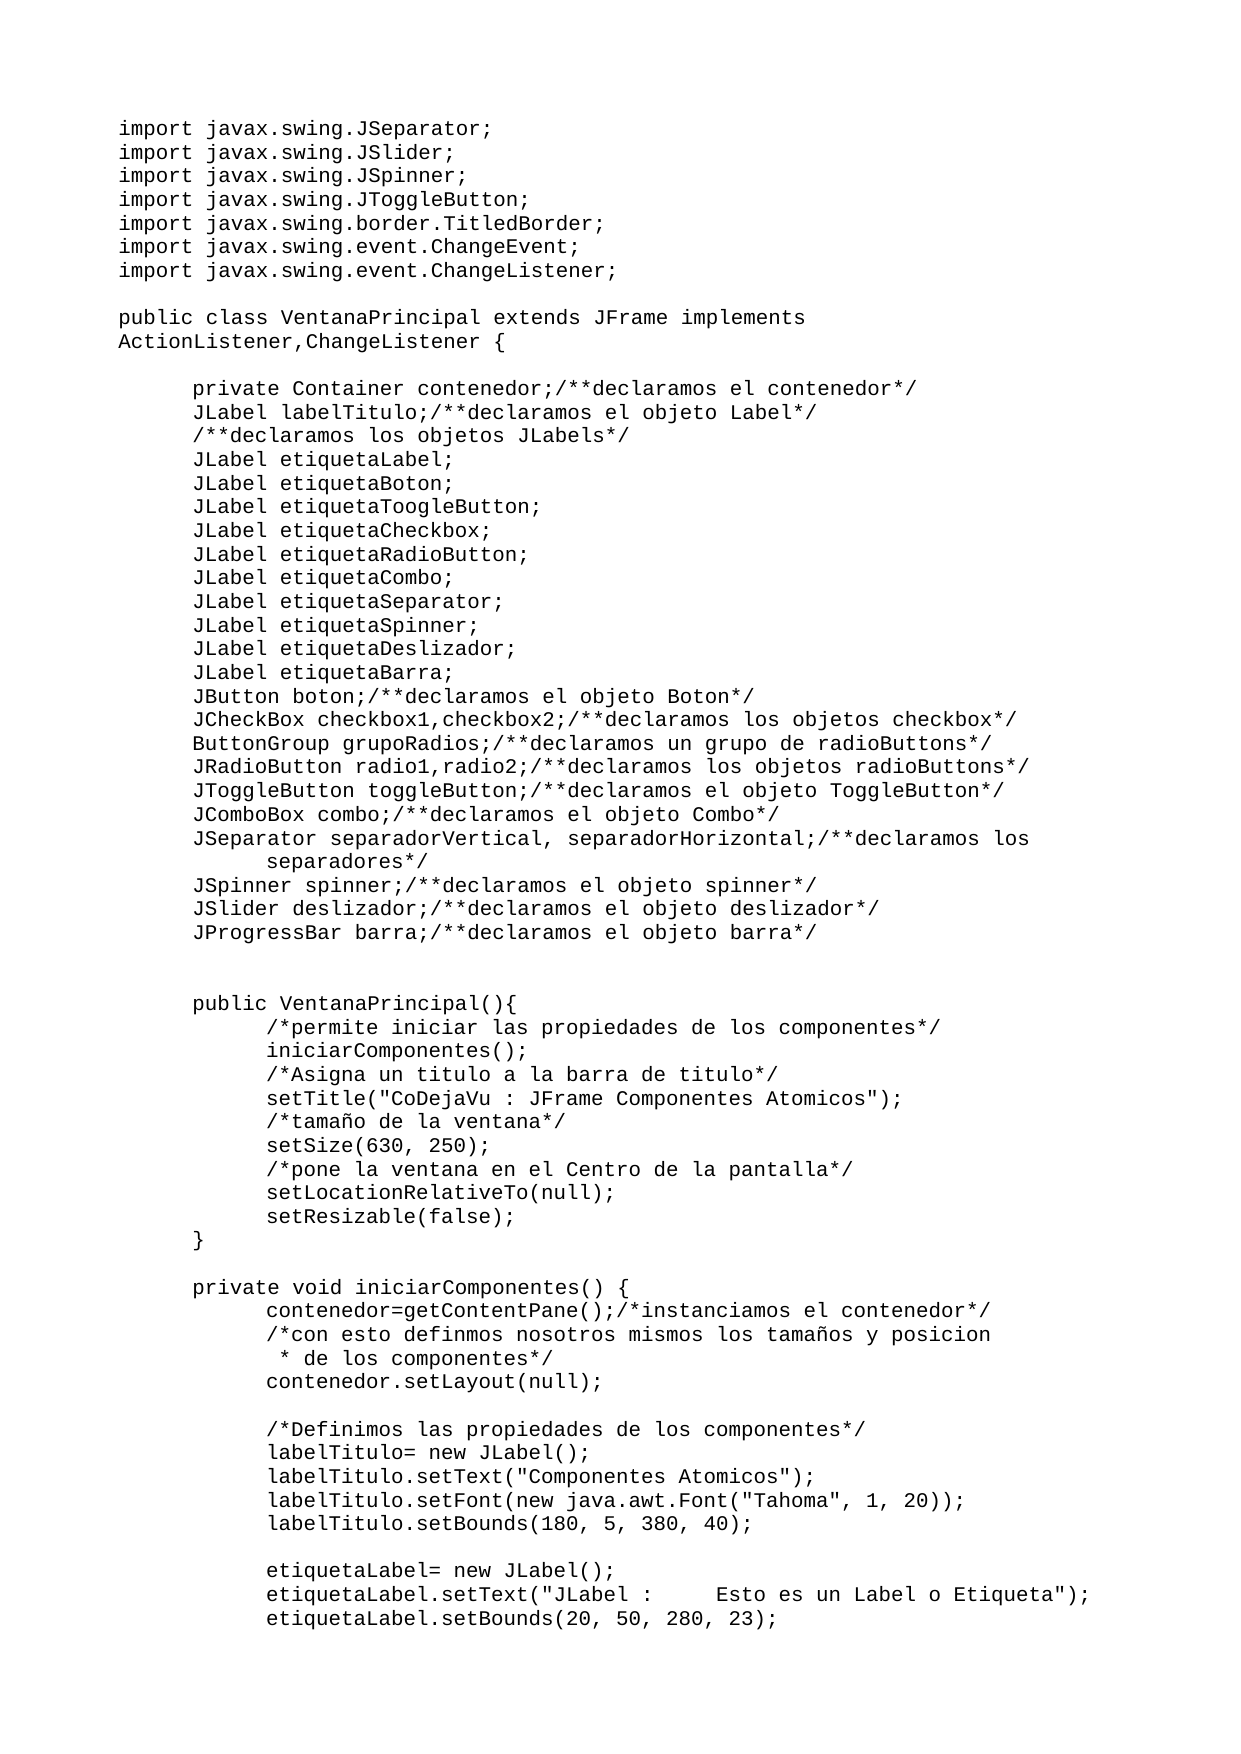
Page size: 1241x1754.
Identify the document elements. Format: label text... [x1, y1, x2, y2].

text import javax.swing.border.TitledBorder; [118, 213, 1122, 236]
text public class VentanaPrincipal extends JFrame implements ActionListener,ChangeListener { [118, 307, 1122, 354]
text /*Asigna un titulo a la barra de titulo*/ [118, 1064, 1122, 1088]
text private Container contenedor;/**declaramos el contenedor*/ [118, 378, 1122, 402]
text JSlider deslizador;/**declaramos el objeto deslizador*/ [118, 898, 1122, 922]
text /*permite iniciar las propiedades de los componentes*/ [118, 1017, 1122, 1040]
text * de los componentes*/ [118, 1348, 1122, 1371]
text setSize(630, 250); [118, 1135, 1122, 1158]
text import javax.swing.event.ChangeListener; [118, 260, 1122, 284]
text contenedor.setLayout(null); [118, 1371, 1122, 1395]
text etiquetaLabel.setBounds(20, 50, 280, 23); [118, 1608, 1122, 1631]
text etiquetaLabel= new JLabel(); [118, 1561, 1122, 1584]
text JLabel etiquetaLabel; [118, 449, 1122, 473]
text JLabel etiquetaBarra; [118, 662, 1122, 686]
text iniciarComponentes(); [118, 1040, 1122, 1064]
text import javax.swing.JToggleButton; [118, 189, 1122, 213]
text setResizable(false); [118, 1206, 1122, 1229]
text /*tamaño de la ventana*/ [118, 1111, 1122, 1135]
text contenedor=getContentPane();/*instanciamos el contenedor*/ [118, 1300, 1122, 1324]
text ButtonGroup grupoRadios;/**declaramos un grupo de radioButtons*/ [118, 733, 1122, 757]
text /**declaramos los objetos JLabels*/ [118, 426, 1122, 449]
text JLabel labelTitulo;/**declaramos el objeto Label*/ [118, 402, 1122, 426]
text import javax.swing.event.ChangeEvent; [118, 236, 1122, 260]
text import javax.swing.JSpinner; [118, 165, 1122, 189]
text JLabel etiquetaCombo; [118, 567, 1122, 591]
text } [118, 1229, 1122, 1253]
text import javax.swing.JSlider; [118, 142, 1122, 165]
text etiquetaLabel.setText("JLabel : Esto es un Label o Etiqueta"); [118, 1584, 1122, 1608]
text JCheckBox checkbox1,checkbox2;/**declaramos los objetos checkbox*/ [118, 709, 1122, 733]
text JLabel etiquetaSeparator; [118, 591, 1122, 615]
text JLabel etiquetaToogleButton; [118, 496, 1122, 520]
text /*con esto definmos nosotros mismos los tamaños y posicion [118, 1324, 1122, 1348]
text JLabel etiquetaDeslizador; [118, 638, 1122, 662]
text JRadioButton radio1,radio2;/**declaramos los objetos radioButtons*/ [118, 757, 1122, 780]
text setTitle("CoDejaVu : JFrame Componentes Atomicos"); [118, 1088, 1122, 1111]
text setLocationRelativeTo(null); [118, 1182, 1122, 1206]
text JLabel etiquetaSpinner; [118, 615, 1122, 638]
text JComboBox combo;/**declaramos el objeto Combo*/ [118, 804, 1122, 827]
text /*Definimos las propiedades de los componentes*/ [118, 1419, 1122, 1442]
text JProgressBar barra;/**declaramos el objeto barra*/ [118, 922, 1122, 946]
text JLabel etiquetaBoton; [118, 473, 1122, 496]
text labelTitulo.setBounds(180, 5, 380, 40); [118, 1513, 1122, 1537]
text labelTitulo= new JLabel(); [118, 1442, 1122, 1466]
text JLabel etiquetaCheckbox; [118, 520, 1122, 544]
text JLabel etiquetaRadioButton; [118, 544, 1122, 567]
text /*pone la ventana en el Centro de la pantalla*/ [118, 1158, 1122, 1182]
text JToggleButton toggleButton;/**declaramos el objeto ToggleButton*/ [118, 780, 1122, 804]
text JSpinner spinner;/**declaramos el objeto spinner*/ [118, 875, 1122, 898]
text JSeparator separadorVertical, separadorHorizontal;/**declaramos los separadores*/ [118, 827, 1122, 875]
text labelTitulo.setText("Componentes Atomicos"); [118, 1466, 1122, 1489]
text private void iniciarComponentes() { [118, 1277, 1122, 1300]
text labelTitulo.setFont(new java.awt.Font("Tahoma", 1, 20)); [118, 1489, 1122, 1513]
text public VentanaPrincipal(){ [118, 993, 1122, 1017]
text JButton boton;/**declaramos el objeto Boton*/ [118, 686, 1122, 709]
text import javax.swing.JSeparator; [118, 118, 1122, 142]
